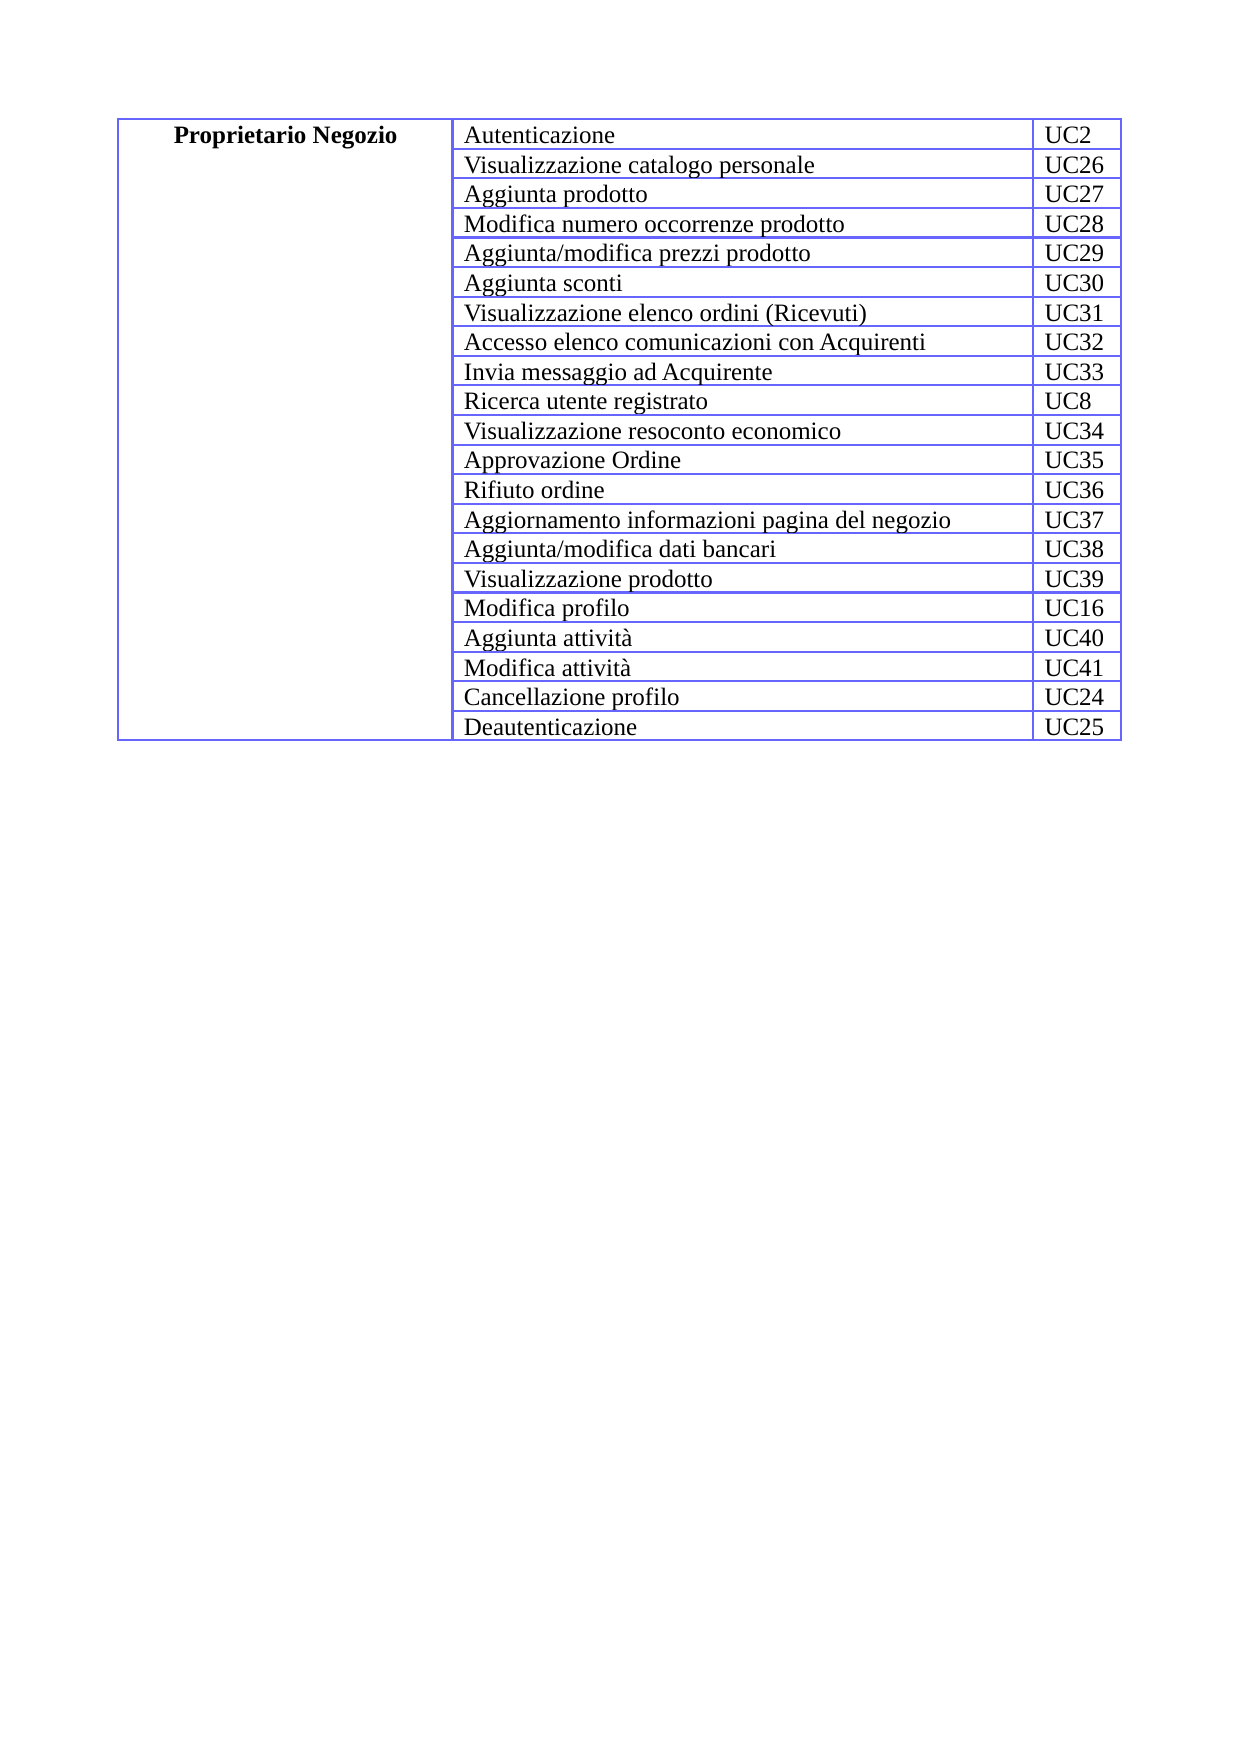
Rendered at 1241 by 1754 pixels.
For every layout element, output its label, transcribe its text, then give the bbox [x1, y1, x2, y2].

table_cell Visualizzazione resoconto economico [454, 416, 1032, 443]
table_cell UC28 [1034, 209, 1120, 236]
table_cell Aggiunta sconti [454, 268, 1032, 296]
table_cell UC34 [1034, 416, 1120, 443]
table_cell Aggiunta/modifica dati bancari [454, 534, 1032, 562]
table_cell UC33 [1034, 357, 1120, 384]
table_cell UC27 [1034, 179, 1120, 207]
table_cell Accesso elenco comunicazioni con Acquirenti [454, 327, 1032, 355]
table_cell UC37 [1034, 505, 1120, 532]
table_cell UC29 [1034, 239, 1120, 266]
table_cell Invia messaggio ad Acquirente [454, 357, 1032, 384]
table_cell UC30 [1034, 268, 1120, 296]
table_cell Modifica profilo [454, 594, 1032, 621]
table_cell Deautenticazione [454, 712, 1032, 739]
table_cell Modifica numero occorrenze prodotto [454, 209, 1032, 236]
table_cell UC16 [1034, 594, 1120, 621]
table_cell Aggiornamento informazioni pagina del negozio [454, 505, 1032, 532]
table_cell UC31 [1034, 298, 1120, 325]
table_cell Visualizzazione prodotto [454, 564, 1032, 591]
table_cell Approvazione Ordine [454, 446, 1032, 473]
table_cell Ricerca utente registrato [454, 386, 1032, 414]
table_cell UC41 [1034, 653, 1120, 680]
table_cell UC35 [1034, 446, 1120, 473]
table_cell UC25 [1034, 712, 1120, 739]
table_cell UC32 [1034, 327, 1120, 355]
table_cell Rifiuto ordine [454, 475, 1032, 503]
table_cell UC2 [1034, 120, 1120, 148]
table_cell Cancellazione profilo [454, 682, 1032, 710]
table_cell Aggiunta prodotto [454, 179, 1032, 207]
table_cell Visualizzazione elenco ordini (Ricevuti) [454, 298, 1032, 325]
table_cell UC39 [1034, 564, 1120, 591]
table_cell Autenticazione [454, 120, 1032, 148]
table_cell Aggiunta/modifica prezzi prodotto [454, 239, 1032, 266]
table_cell UC36 [1034, 475, 1120, 503]
table_cell UC40 [1034, 623, 1120, 651]
table_cell Modifica attività [454, 653, 1032, 680]
table_cell Proprietario Negozio [119, 120, 451, 739]
table_cell Aggiunta attività [454, 623, 1032, 651]
table_cell UC8 [1034, 386, 1120, 414]
table_cell UC38 [1034, 534, 1120, 562]
table_cell UC24 [1034, 682, 1120, 710]
table_cell Visualizzazione catalogo personale [454, 150, 1032, 177]
table_cell UC26 [1034, 150, 1120, 177]
